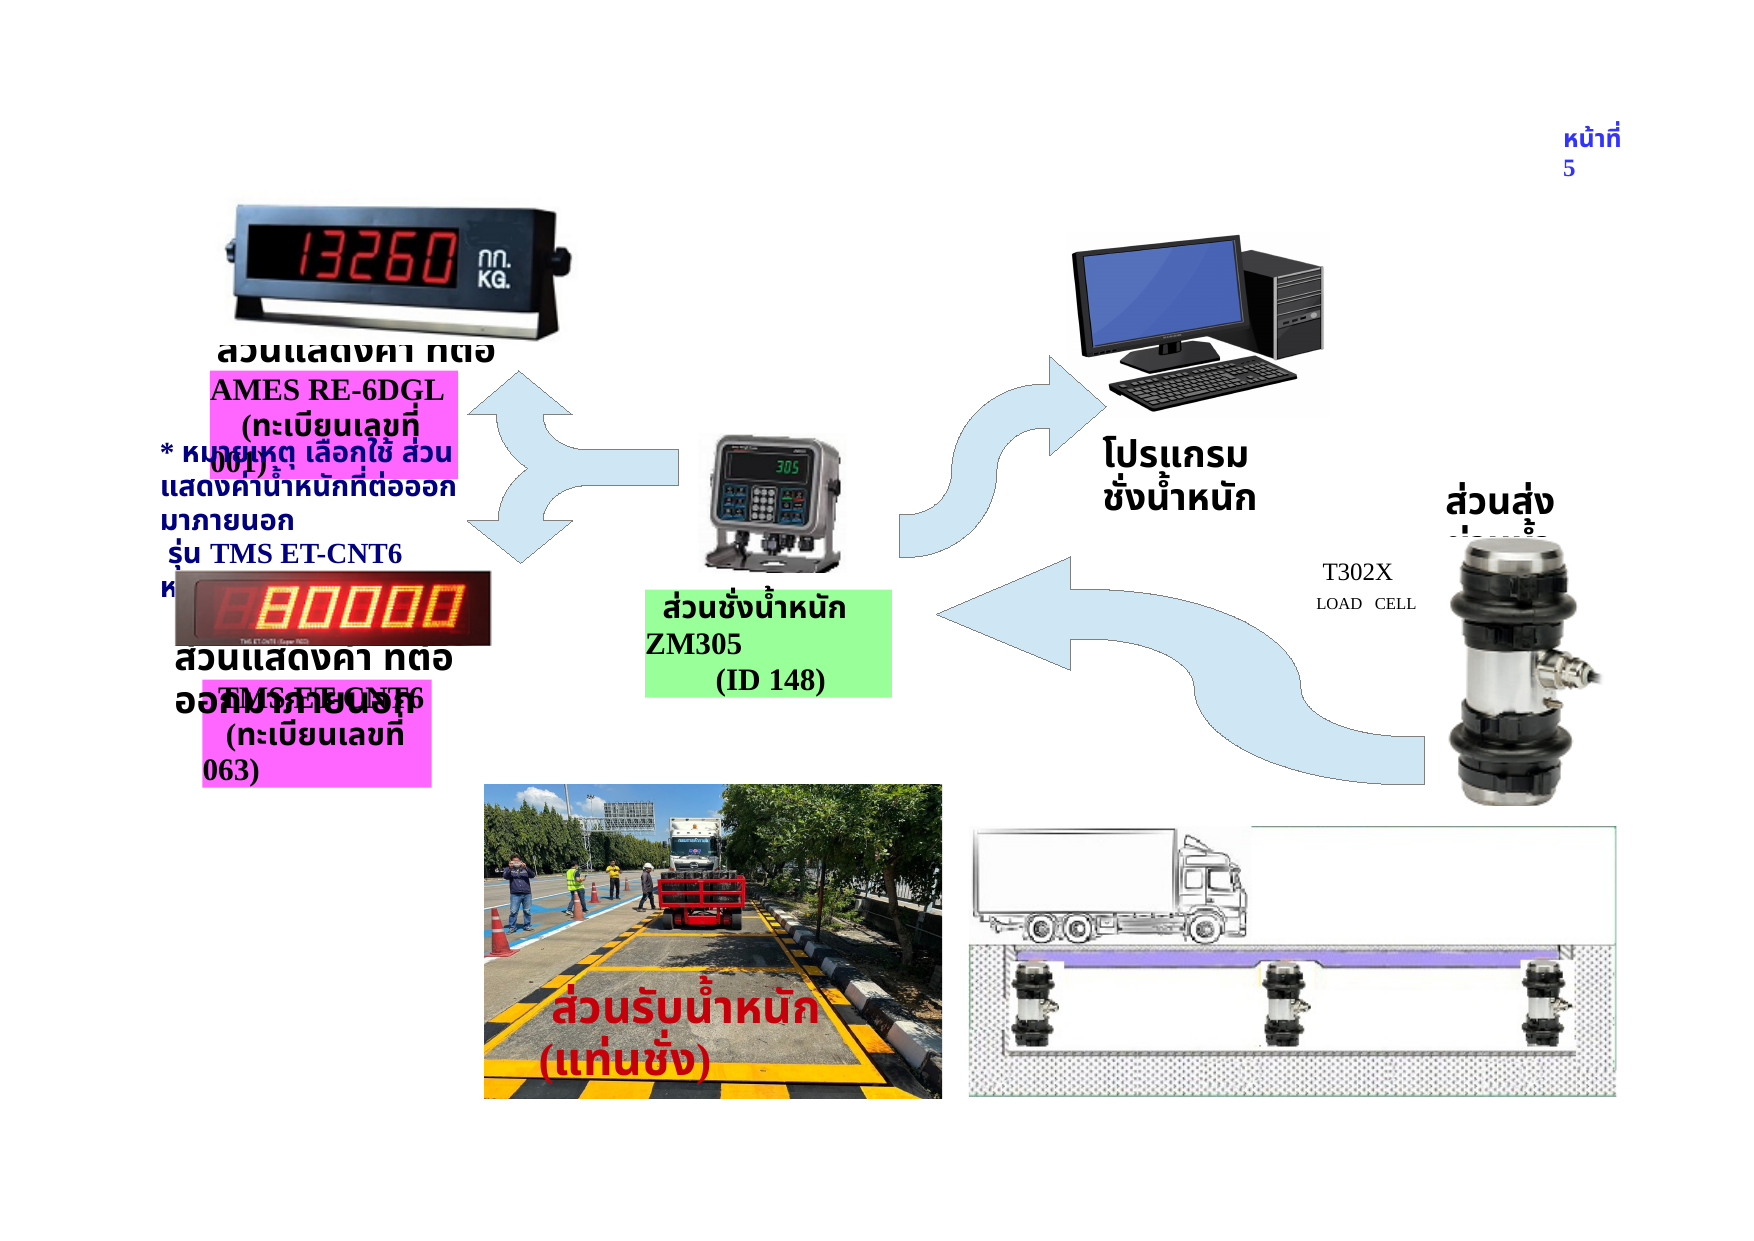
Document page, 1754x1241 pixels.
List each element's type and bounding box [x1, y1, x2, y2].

picture [484, 784, 943, 1099]
picture [1067, 232, 1330, 417]
picture [968, 826, 1617, 1097]
